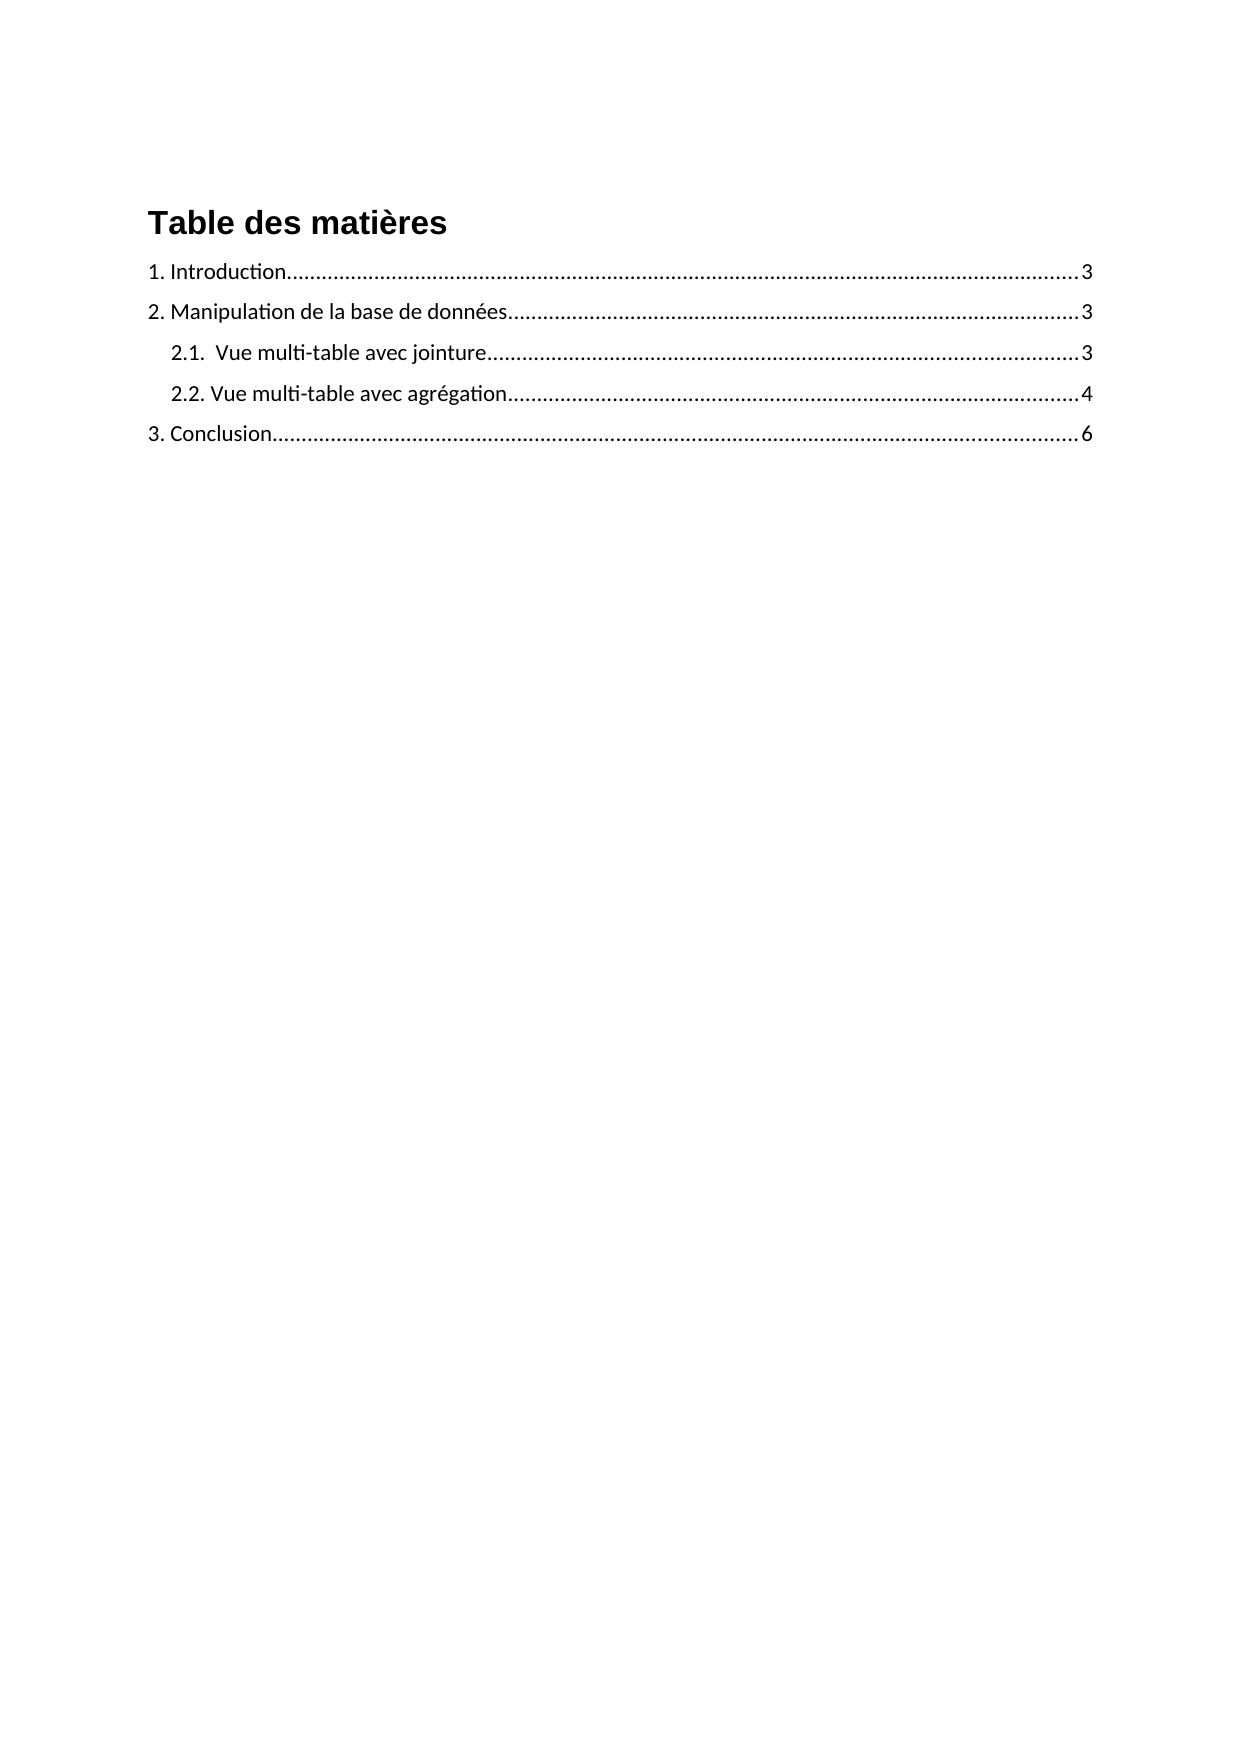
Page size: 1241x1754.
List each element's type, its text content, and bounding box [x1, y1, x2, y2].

text 3. Conclusion 6 [148, 419, 1093, 447]
text 2.2. Vue multi-table avec agrégation 4 [171, 379, 1093, 407]
text 2. Manipulation de la base de données 3 [148, 297, 1093, 325]
text 1. Introduction 3 [148, 257, 1093, 285]
text 2.1. Vue multi-table avec jointure 3 [171, 338, 1093, 366]
subtitle Table des matières [148, 203, 1093, 241]
